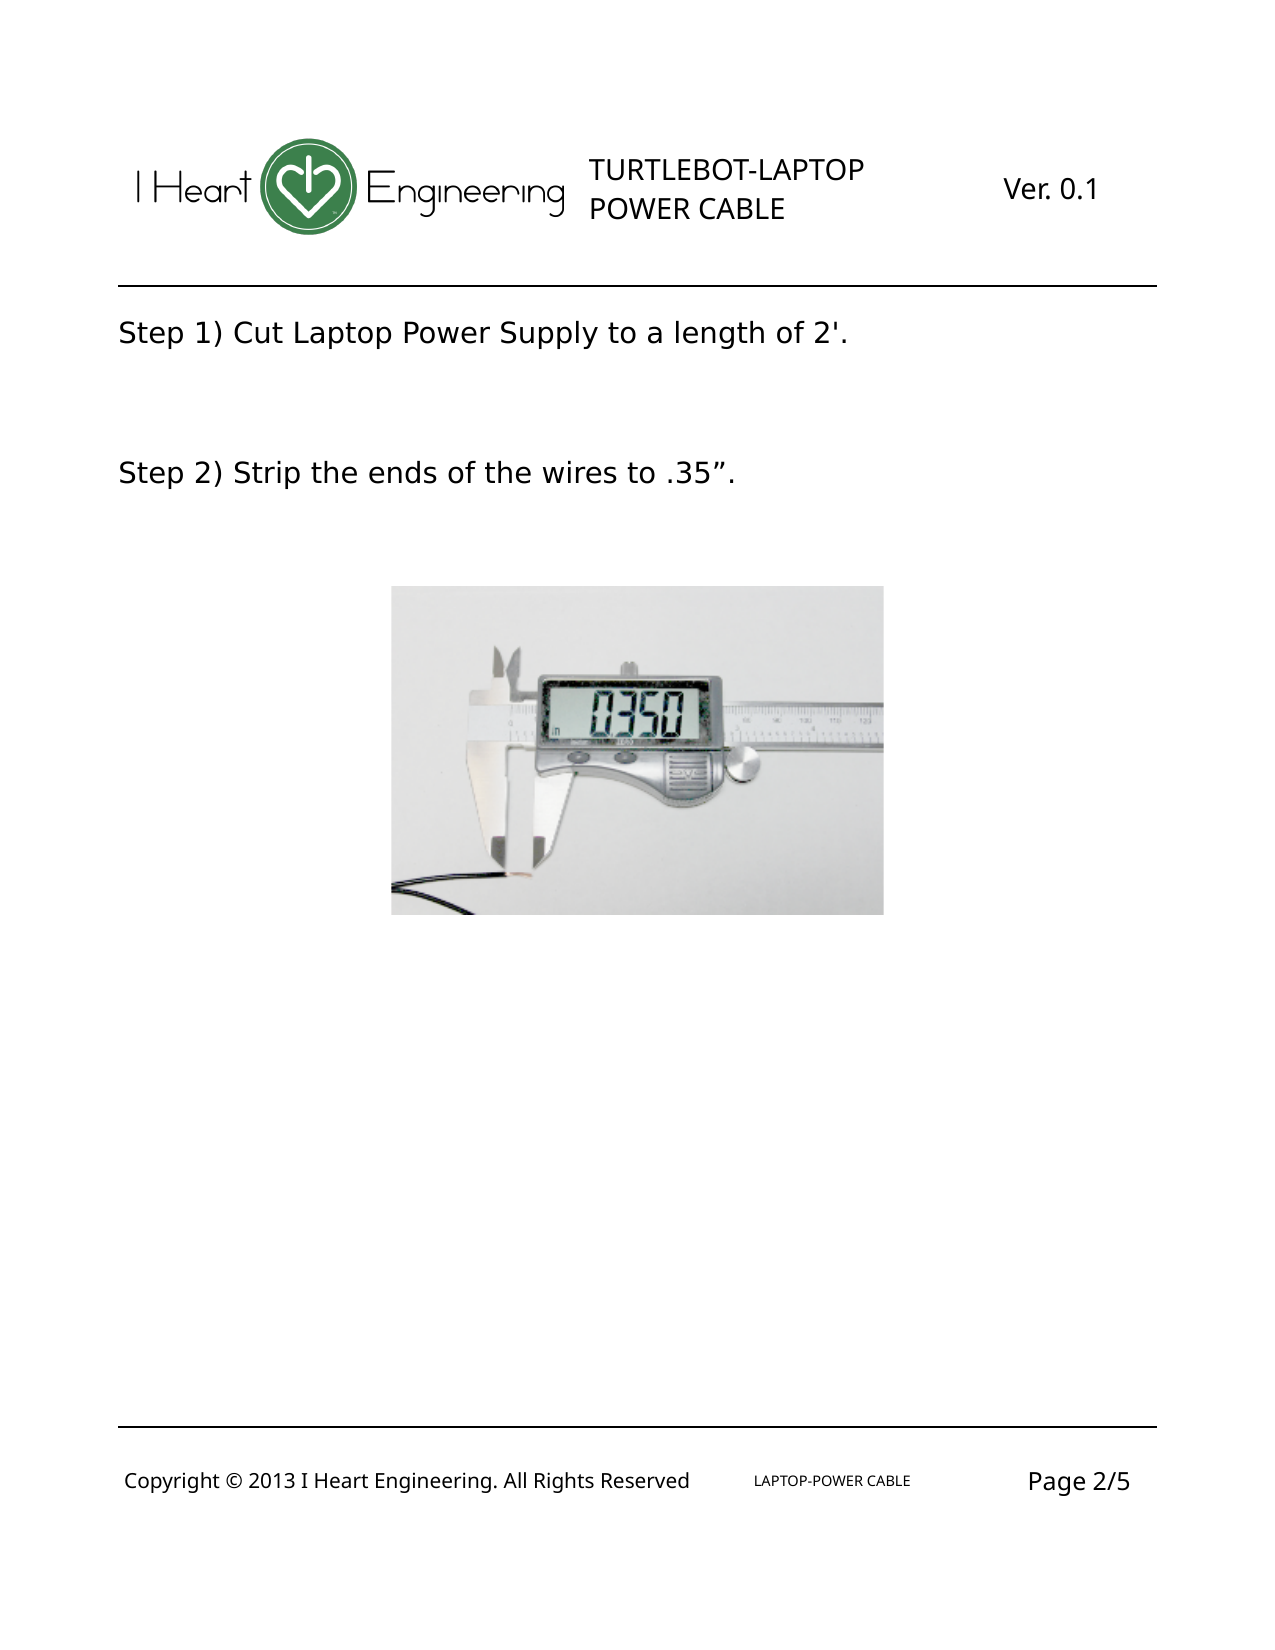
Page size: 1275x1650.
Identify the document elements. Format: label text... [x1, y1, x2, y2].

picture [123, 135, 578, 238]
picture [391, 586, 884, 915]
text Step 2) Strip the ends of the wires to .35”. [118, 456, 1157, 490]
text Step 1) Cut Laptop Power Supply to a length of 2'. [118, 317, 1157, 351]
